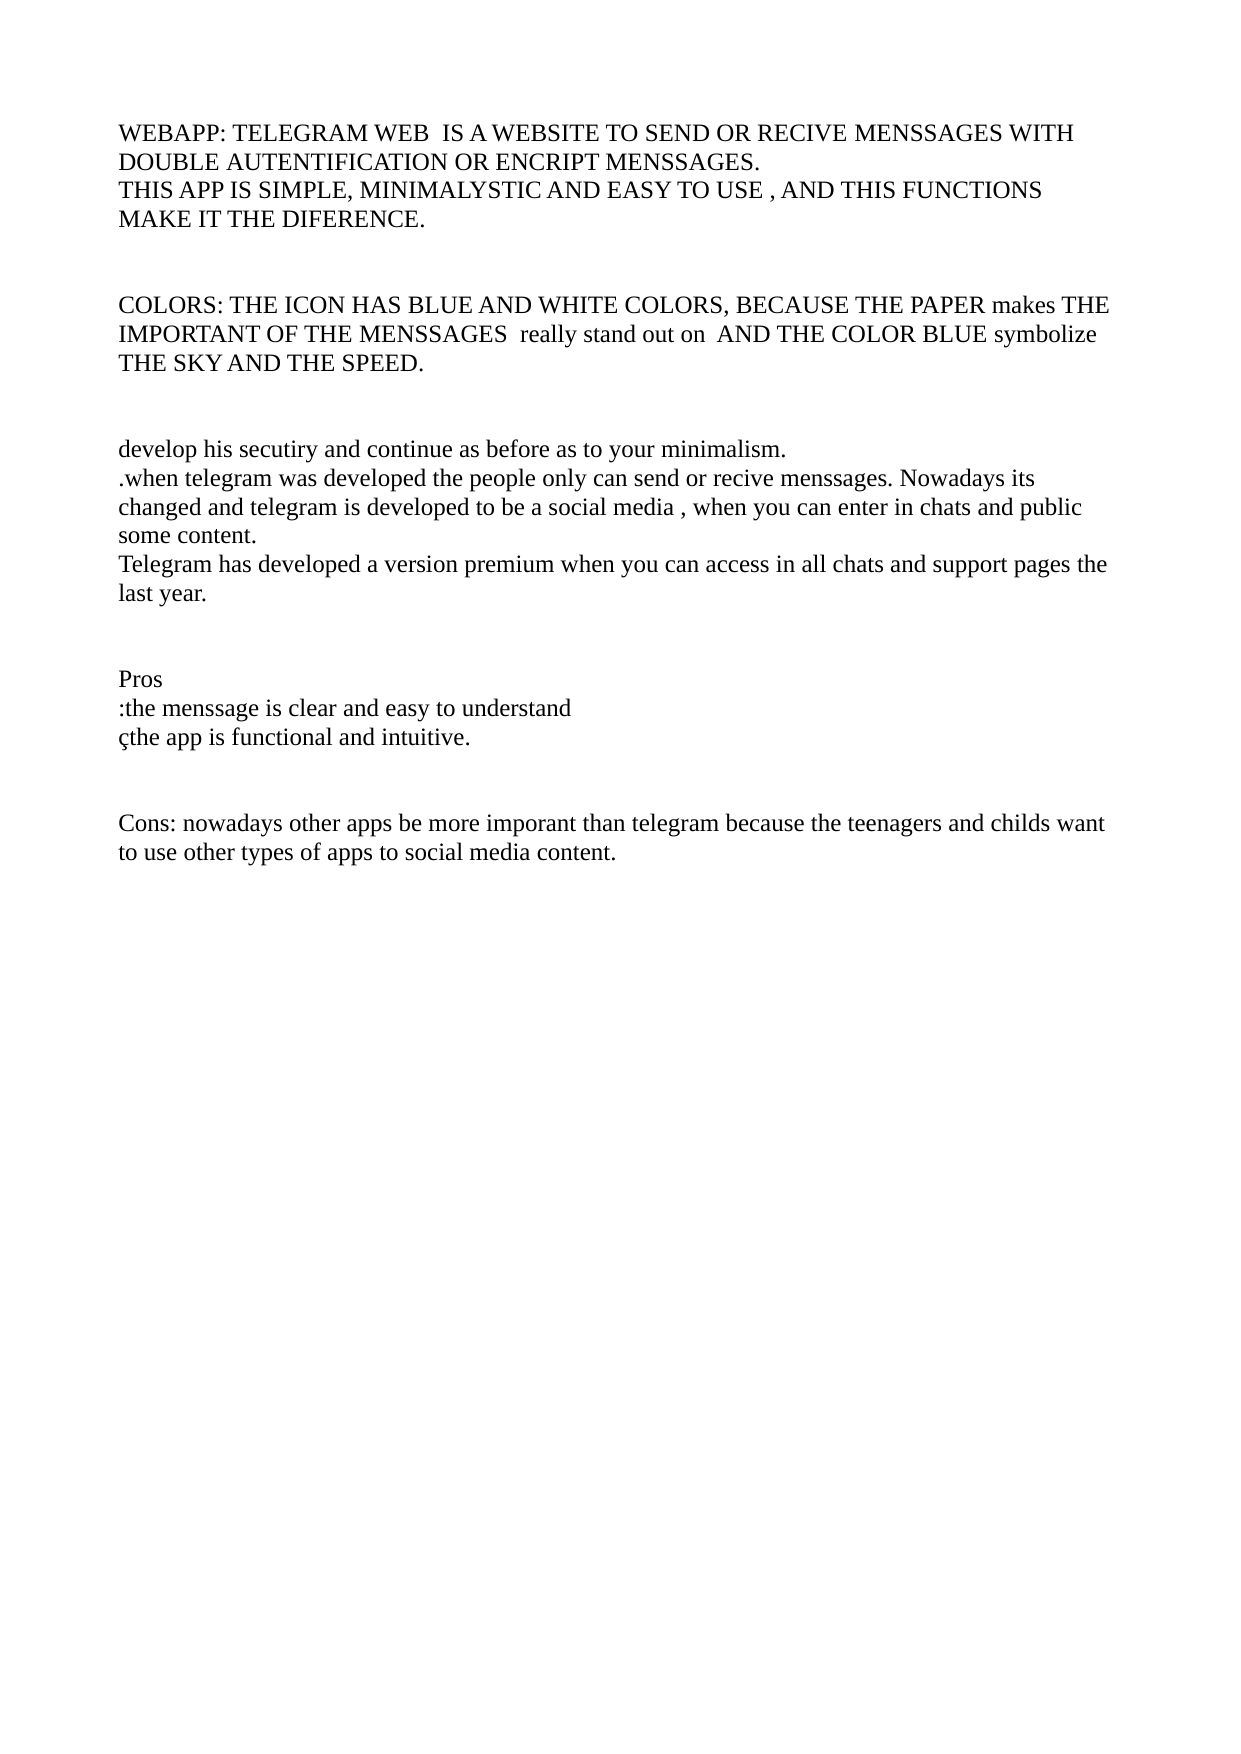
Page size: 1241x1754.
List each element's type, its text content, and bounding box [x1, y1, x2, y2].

text Pros [118, 664, 1122, 693]
text .when telegram was developed the people only can send or recive menssages. Nowadays its changed and telegram is developed to be a social media , when you can enter in chats and public some content. [118, 463, 1122, 549]
text WEBAPP: TELEGRAM WEB IS A WEBSITE TO SEND OR RECIVE MENSSAGES WITH DOUBLE AUTENTIFICATION OR ENCRIPT MENSSAGES. [118, 118, 1122, 176]
text çthe app is functional and intuitive. [118, 722, 1122, 751]
text Telegram has developed a version premium when you can access in all chats and support pages the last year. [118, 549, 1122, 607]
text COLORS: THE ICON HAS BLUE AND WHITE COLORS, BECAUSE THE PAPER makes THE IMPORTANT OF THE MENSSAGES really stand out on AND THE COLOR BLUE symbolize THE SKY AND THE SPEED. [118, 291, 1122, 377]
text THIS APP IS SIMPLE, MINIMALYSTIC AND EASY TO USE , AND THIS FUNCTIONS MAKE IT THE DIFERENCE. [118, 176, 1122, 233]
text develop his secutiry and continue as before as to your minimalism. [118, 434, 1122, 463]
text :the menssage is clear and easy to understand [118, 693, 1122, 722]
text Cons: nowadays other apps be more imporant than telegram because the teenagers and childs want to use other types of apps to social media content. [118, 808, 1122, 866]
